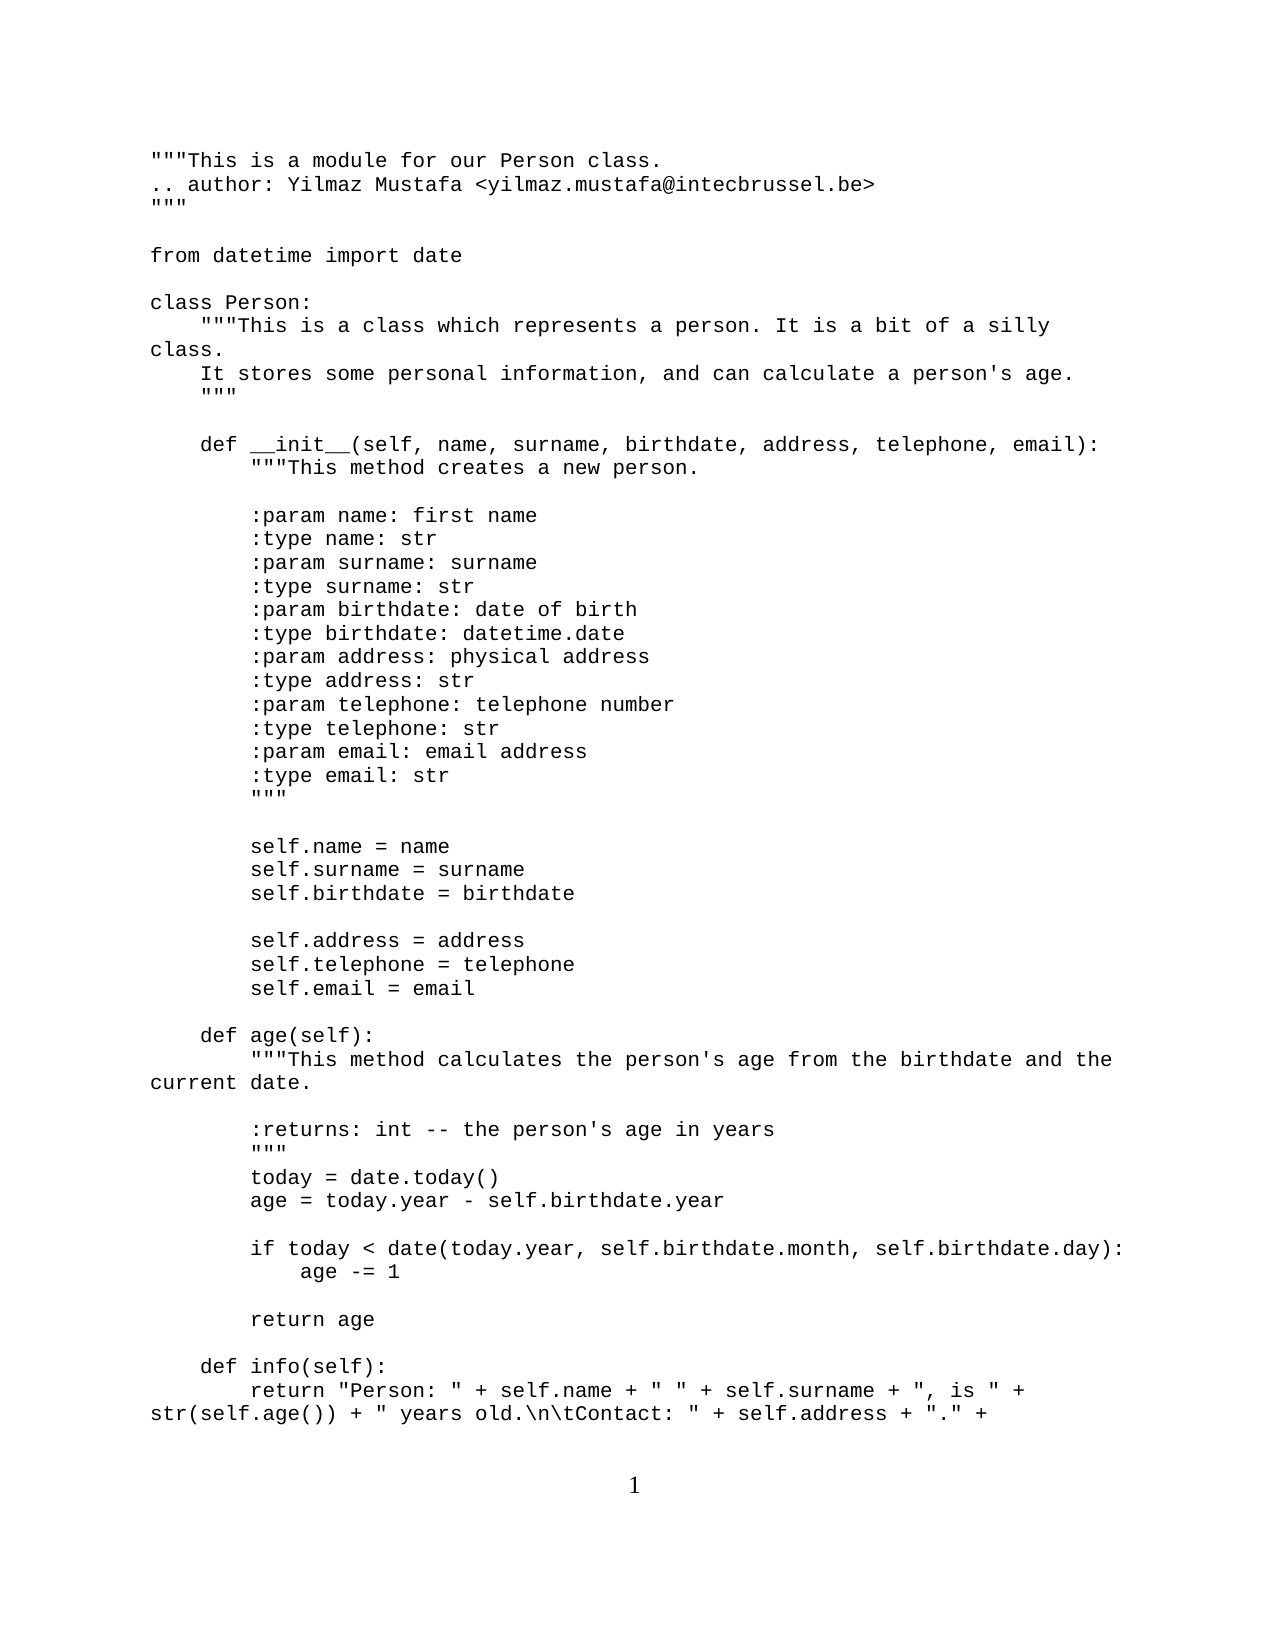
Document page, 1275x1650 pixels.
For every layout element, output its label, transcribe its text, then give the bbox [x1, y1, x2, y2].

text """ [150, 788, 1125, 812]
text :type email: str [150, 765, 1125, 788]
text :param address: physical address [150, 647, 1125, 670]
text today = date.today() [150, 1167, 1125, 1190]
text :type name: str [150, 528, 1125, 552]
text .. author: Yilmaz Mustafa <yilmaz.mustafa@intecbrussel.be> [150, 174, 1125, 197]
text :type surname: str [150, 576, 1125, 599]
text age = today.year - self.birthdate.year [150, 1190, 1125, 1214]
text return "Person: " + self.name + " " + self.surname + ", is " + str(self.age()) + " years old.\n\tContact: " + self.address + "." + [150, 1379, 1125, 1427]
text :returns: int -- the person's age in years [150, 1119, 1125, 1143]
text """This method creates a new person. [150, 457, 1125, 481]
text if today < date(today.year, self.birthdate.month, self.birthdate.day): [150, 1238, 1125, 1261]
text :type birthdate: datetime.date [150, 623, 1125, 647]
text self.surname = surname [150, 859, 1125, 883]
text def info(self): [150, 1356, 1125, 1379]
text self.telephone = telephone [150, 954, 1125, 978]
text """This is a module for our Person class. [150, 150, 1125, 174]
text self.address = address [150, 930, 1125, 954]
text It stores some personal information, and can calculate a person's age. [150, 363, 1125, 386]
text from datetime import date [150, 244, 1125, 268]
text :param surname: surname [150, 552, 1125, 576]
text self.birthdate = birthdate [150, 883, 1125, 907]
text self.name = name [150, 836, 1125, 859]
text :param email: email address [150, 741, 1125, 765]
text self.email = email [150, 978, 1125, 1001]
text """ [150, 386, 1125, 410]
text def age(self): [150, 1025, 1125, 1048]
text def __init__(self, name, surname, birthdate, address, telephone, email): [150, 434, 1125, 457]
text :param birthdate: date of birth [150, 599, 1125, 623]
text return age [150, 1309, 1125, 1332]
text """This is a class which represents a person. It is a bit of a silly class. [150, 316, 1125, 363]
text class Person: [150, 292, 1125, 316]
text """ [150, 197, 1125, 221]
text :type telephone: str [150, 717, 1125, 741]
text :param telephone: telephone number [150, 694, 1125, 717]
text :param name: first name [150, 505, 1125, 528]
text :type address: str [150, 670, 1125, 694]
text """ [150, 1143, 1125, 1167]
text age -= 1 [150, 1261, 1125, 1285]
text """This method calculates the person's age from the birthdate and the current date. [150, 1048, 1125, 1096]
